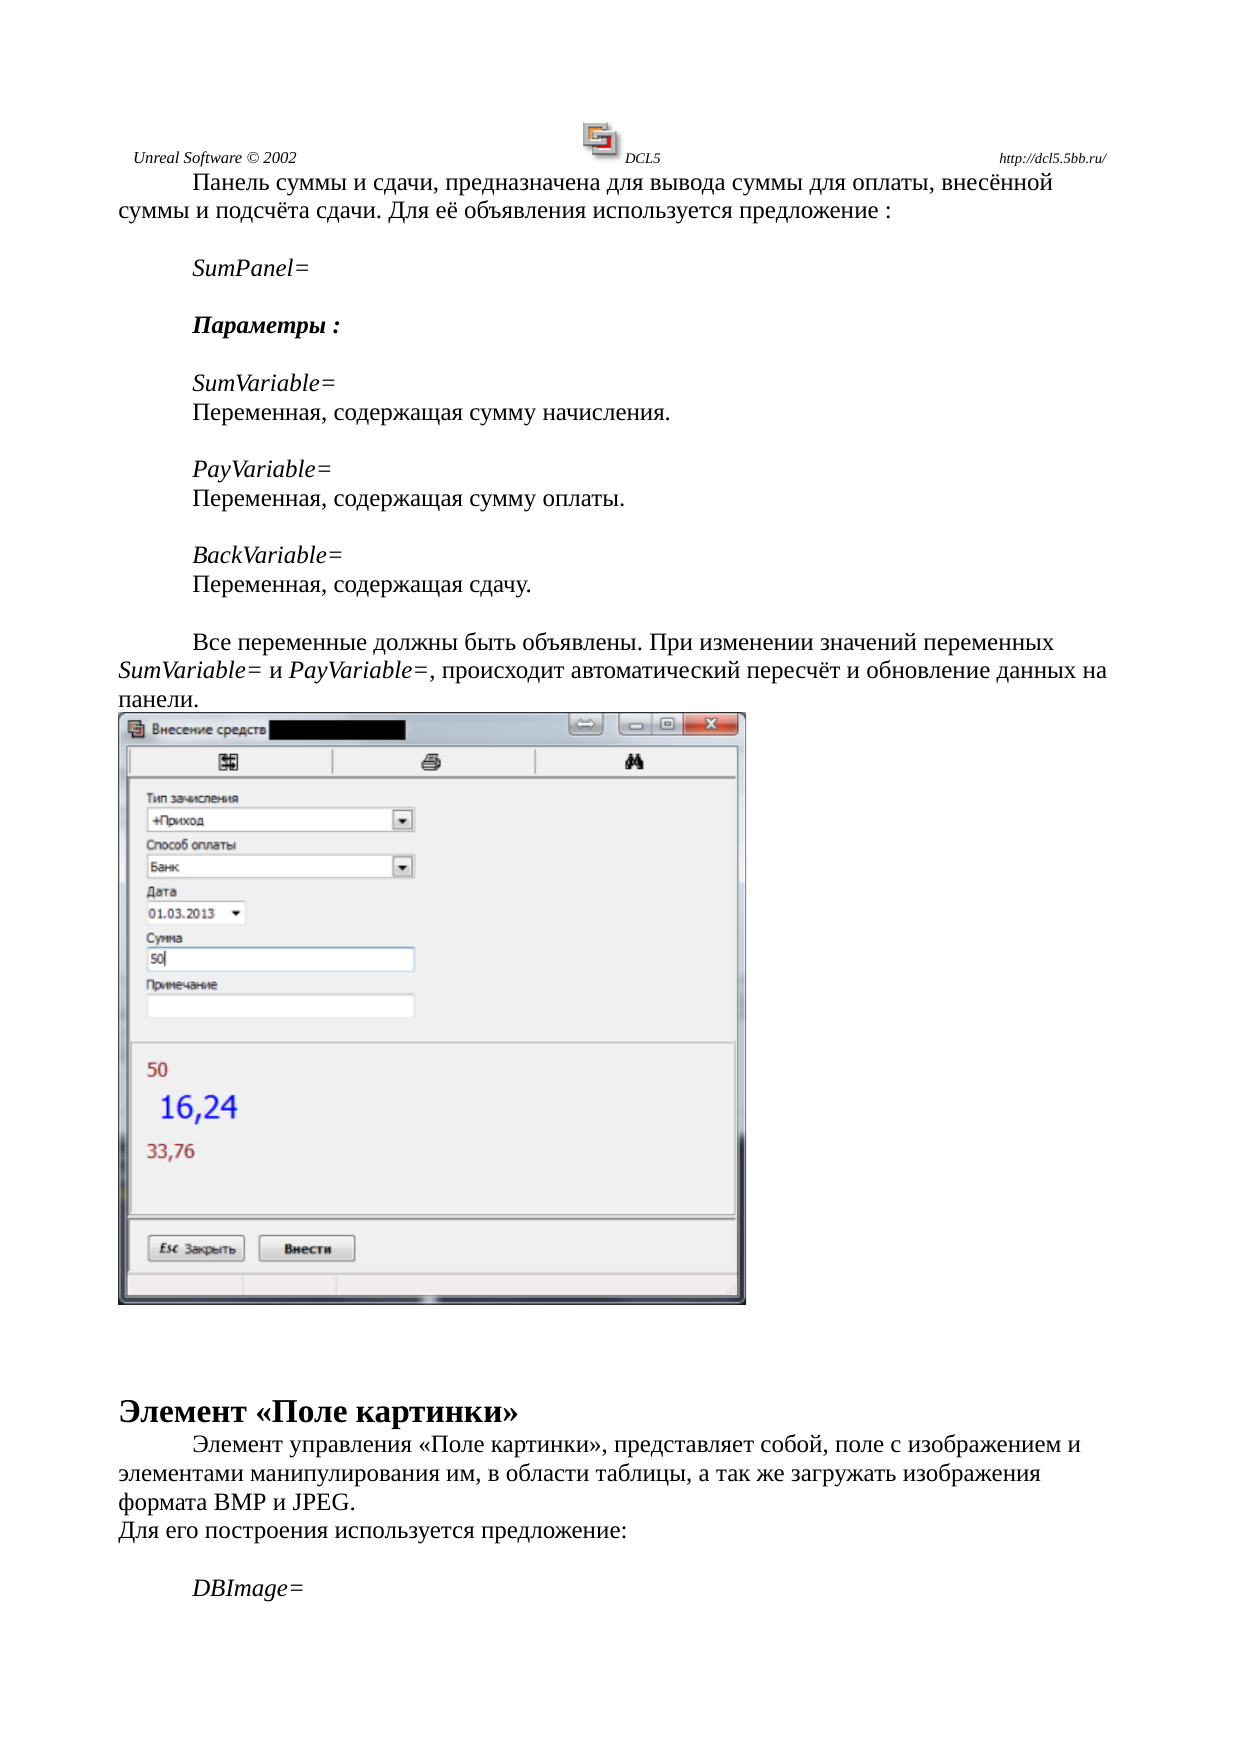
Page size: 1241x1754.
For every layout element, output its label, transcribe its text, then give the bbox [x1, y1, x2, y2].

text Переменная, содержащая сумму оплаты. [118, 483, 1122, 512]
picture [118, 712, 747, 1305]
picture [579, 118, 625, 164]
text Переменная, содержащая сумму начисления. [118, 397, 1122, 425]
text PayVariable= [118, 454, 1122, 483]
text SumVariable= [118, 368, 1122, 397]
text Элемент «Поле картинки» [118, 1391, 1122, 1429]
text Элемент управления «Поле картинки», представляет собой, поле с изображением и элементами манипулирования им, в области таблицы, а так же загружать изображения формата BMP и JPEG. [118, 1429, 1122, 1516]
text Для его построения используется предложение: [118, 1516, 1122, 1544]
text SumPanel= [118, 253, 1122, 282]
text Все переменные должны быть объявлены. При изменении значений переменных SumVariable= и PayVariable=, происходит автоматический пересчёт и обновление данных на панели. [118, 627, 1122, 713]
text Переменная, содержащая сдачу. [118, 569, 1122, 598]
text Панель суммы и сдачи, предназначена для вывода суммы для оплаты, внесённой суммы и подсчёта сдачи. Для её объявления используется предложение : [118, 167, 1122, 224]
text DBImage= [118, 1573, 1122, 1602]
text Параметры : [118, 310, 1122, 339]
text BackVariable= [118, 540, 1122, 569]
